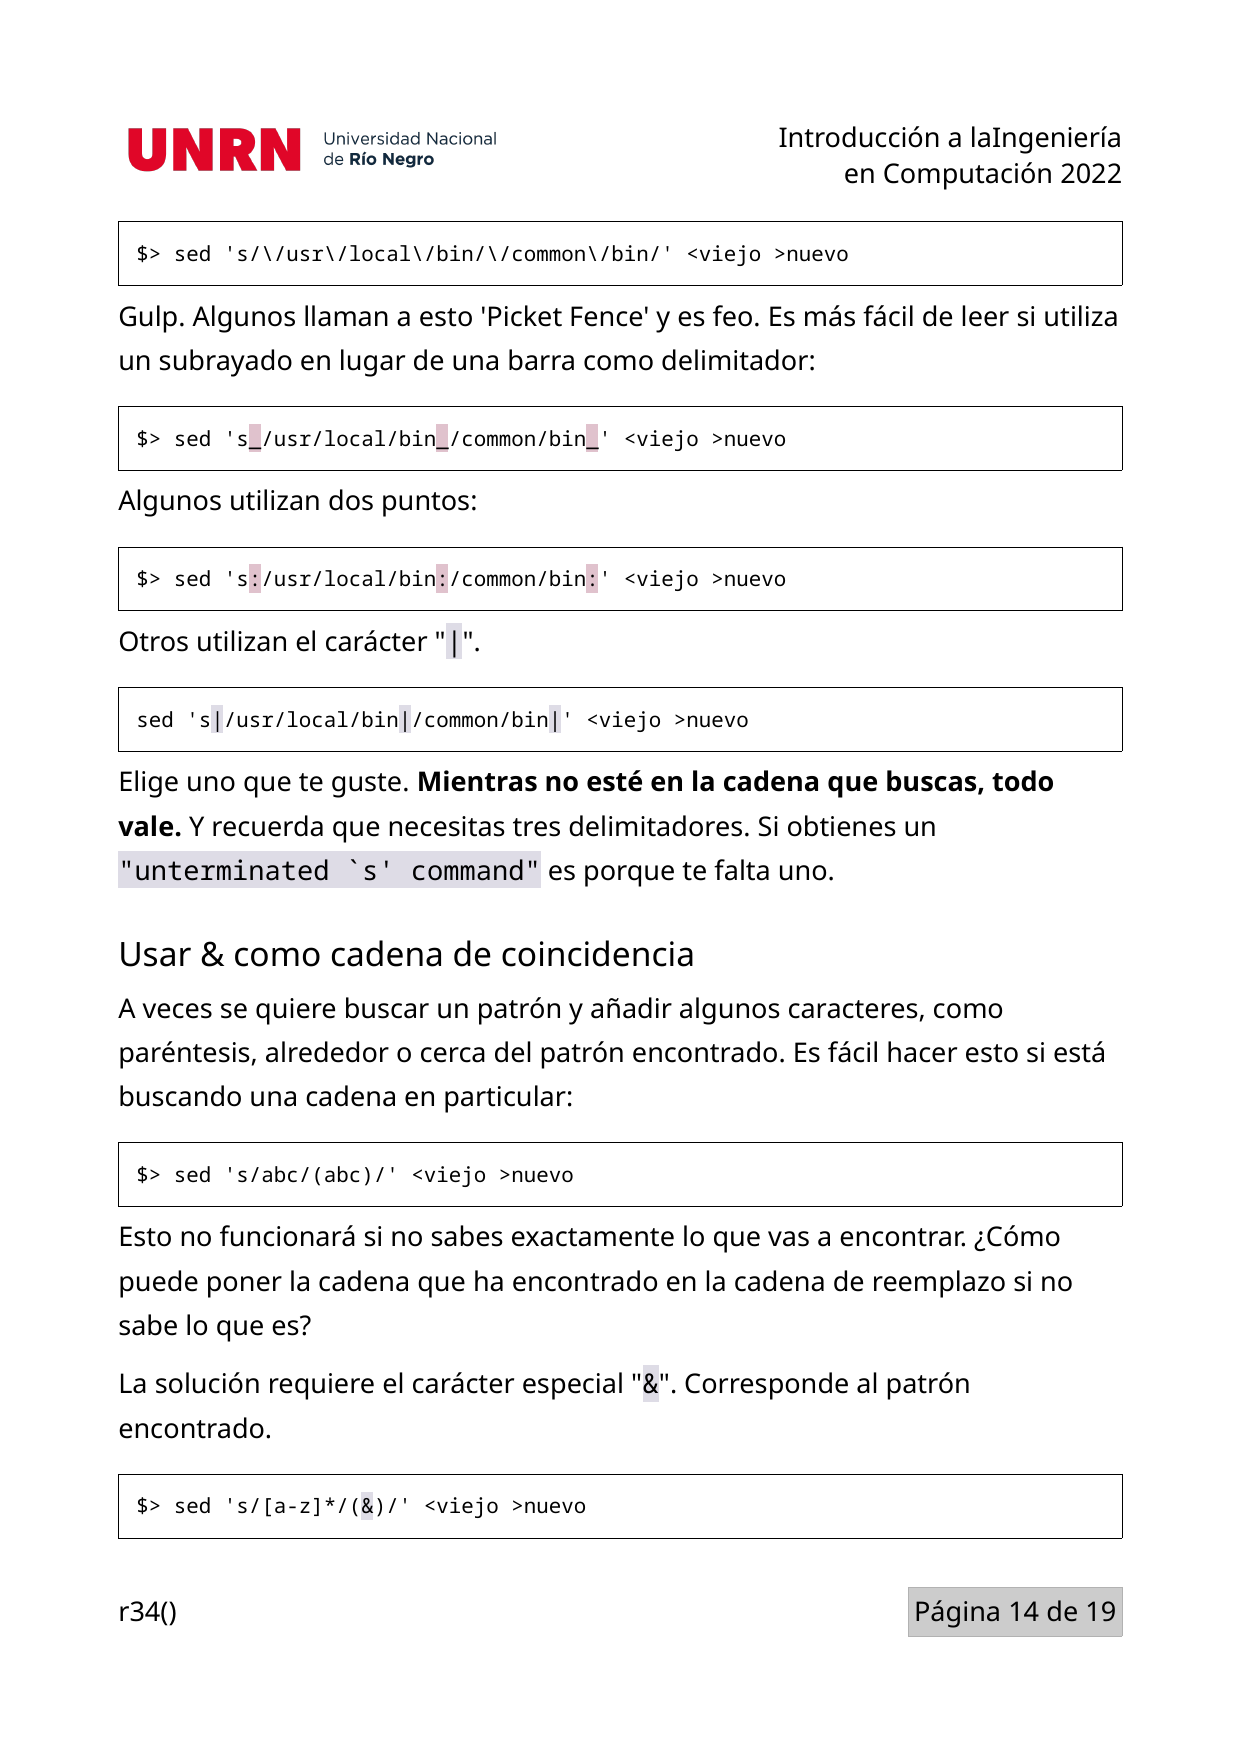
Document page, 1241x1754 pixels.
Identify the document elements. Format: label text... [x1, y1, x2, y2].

subtitle Usar & como cadena de coincidencia [118, 931, 1122, 977]
text Gulp. Algunos llaman a esto 'Picket Fence' y es feo. Es más fácil de leer si utiliza un subrayado en lugar de una barra como delimitador: [118, 297, 1122, 378]
text sed 's|/usr/local/bin|/common/bin|' <viejo >nuevo [119, 688, 1122, 751]
text $> sed 's:/usr/local/bin:/common/bin:' <viejo >nuevo [119, 548, 1122, 610]
text $> sed 's_/usr/local/bin_/common/bin_' <viejo >nuevo [119, 407, 1122, 470]
text A veces se quiere buscar un patrón y añadir algunos caracteres, como paréntesis, alrededor o cerca del patrón encontrado. Es fácil hacer esto si está buscando una cadena en particular: [118, 989, 1122, 1114]
text $> sed 's/[a-z]*/(&)/' <viejo >nuevo [119, 1475, 1122, 1538]
text Otros utilizan el carácter "|". [118, 622, 1122, 659]
text $> sed 's/\/usr\/local\/bin/\/common\/bin/' <viejo >nuevo [119, 222, 1122, 285]
text $> sed 's/abc/(abc)/' <viejo >nuevo [119, 1143, 1122, 1206]
picture [118, 118, 505, 180]
text Algunos utilizan dos puntos: [118, 482, 1122, 519]
text Elige uno que te guste. Mientras no esté en la cadena que buscas, todo vale. Y recuerda que necesitas tres delimitadores. Si obtienes un "unterminated `s' command" es porque te falta uno. [118, 763, 1122, 888]
text La solución requiere el carácter especial "&". Corresponde al patrón encontrado. [118, 1365, 1122, 1446]
text Esto no funcionará si no sabes exactamente lo que vas a encontrar. ¿Cómo puede poner la cadena que ha encontrado en la cadena de reemplazo si no sabe lo que es? [118, 1218, 1122, 1343]
